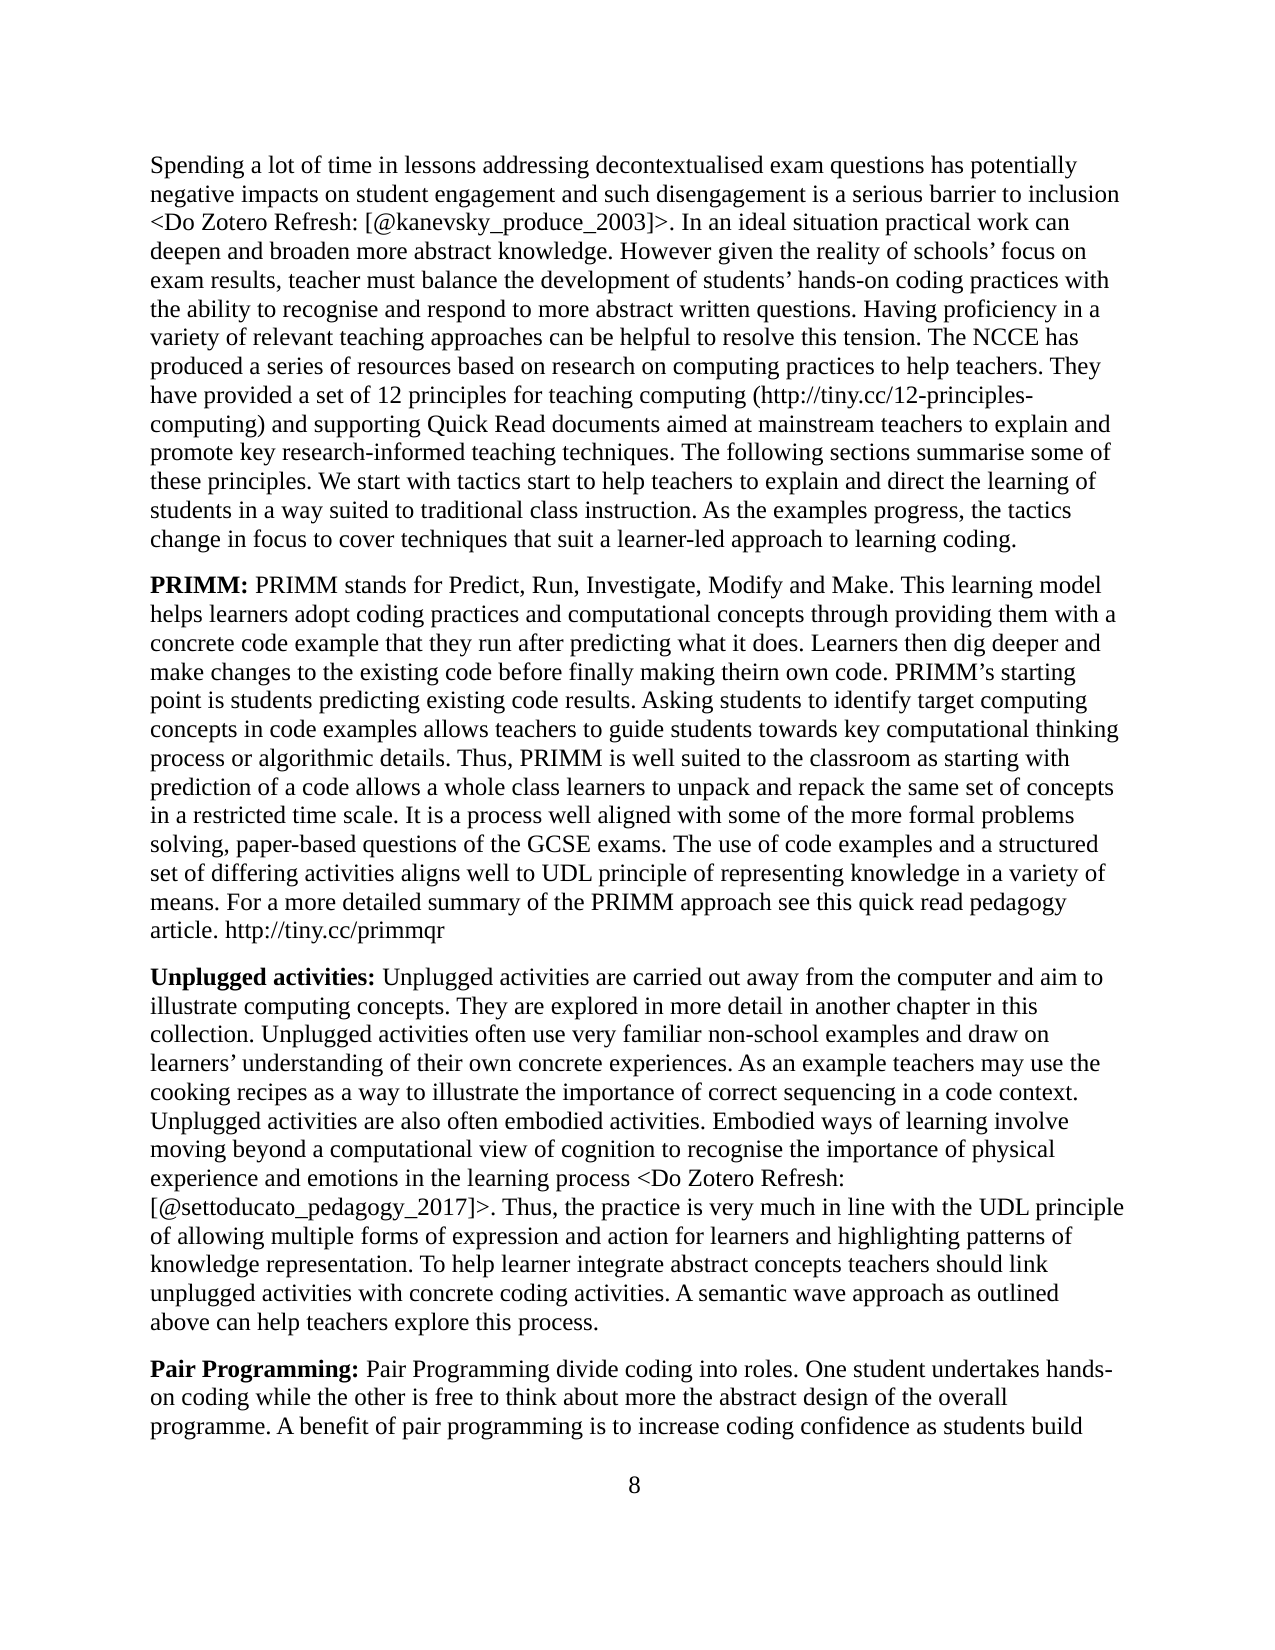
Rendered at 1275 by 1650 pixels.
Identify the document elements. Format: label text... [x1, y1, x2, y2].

text PRIMM: PRIMM stands for Predict, Run, Investigate, Modify and Make. This learning model helps learners adopt coding practices and computational concepts through providing them with a concrete code example that they run after predicting what it does. Learners then dig deeper and make changes to the existing code before finally making theirn own code. PRIMM’s starting point is students predicting existing code results. Asking students to identify target computing concepts in code examples allows teachers to guide students towards key computational thinking process or algorithmic details. Thus, PRIMM is well suited to the classroom as starting with prediction of a code allows a whole class learners to unpack and repack the same set of concepts in a restricted time scale. It is a process well aligned with some of the more formal problems solving, paper-based questions of the GCSE exams. The use of code examples and a structured set of differing activities aligns well to UDL principle of representing knowledge in a variety of means. For a more detailed summary of the PRIMM approach see this quick read pedagogy article. http://tiny.cc/primmqr [150, 570, 1125, 944]
text Pair Programming: Pair Programming divide coding into roles. One student undertakes hands-on coding while the other is free to think about more the abstract design of the overall programme. A benefit of pair programming is to increase coding confidence as students build [150, 1354, 1125, 1440]
text Unplugged activities: Unplugged activities are carried out away from the computer and aim to illustrate computing concepts. They are explored in more detail in another chapter in this collection. Unplugged activities often use very familiar non-school examples and draw on learners’ understanding of their own concrete experiences. As an example teachers may use the cooking recipes as a way to illustrate the importance of correct sequencing in a code context. Unplugged activities are also often embodied activities. Embodied ways of learning involve moving beyond a computational view of cognition to recognise the importance of physical experience and emotions in the learning process <Do Zotero Refresh: [@settoducato_pedagogy_2017]>. Thus, the practice is very much in line with the UDL principle of allowing multiple forms of expression and action for learners and highlighting patterns of knowledge representation. To help learner integrate abstract concepts teachers should link unplugged activities with concrete coding activities. A semantic wave approach as outlined above can help teachers explore this process. [150, 962, 1125, 1336]
text Spending a lot of time in lessons addressing decontextualised exam questions has potentially negative impacts on student engagement and such disengagement is a serious barrier to inclusion <Do Zotero Refresh: [@kanevsky_produce_2003]>. In an ideal situation practical work can deepen and broaden more abstract knowledge. However given the reality of schools’ focus on exam results, teacher must balance the development of students’ hands-on coding practices with the ability to recognise and respond to more abstract written questions. Having proficiency in a variety of relevant teaching approaches can be helpful to resolve this tension. The NCCE has produced a series of resources based on research on computing practices to help teachers. They have provided a set of 12 principles for teaching computing (http://tiny.cc/12-principles-computing) and supporting Quick Read documents aimed at mainstream teachers to explain and promote key research-informed teaching techniques. The following sections summarise some of these principles. We start with tactics start to help teachers to explain and direct the learning of students in a way suited to traditional class instruction. As the examples progress, the tactics change in focus to cover techniques that suit a learner-led approach to learning coding. [150, 150, 1125, 552]
